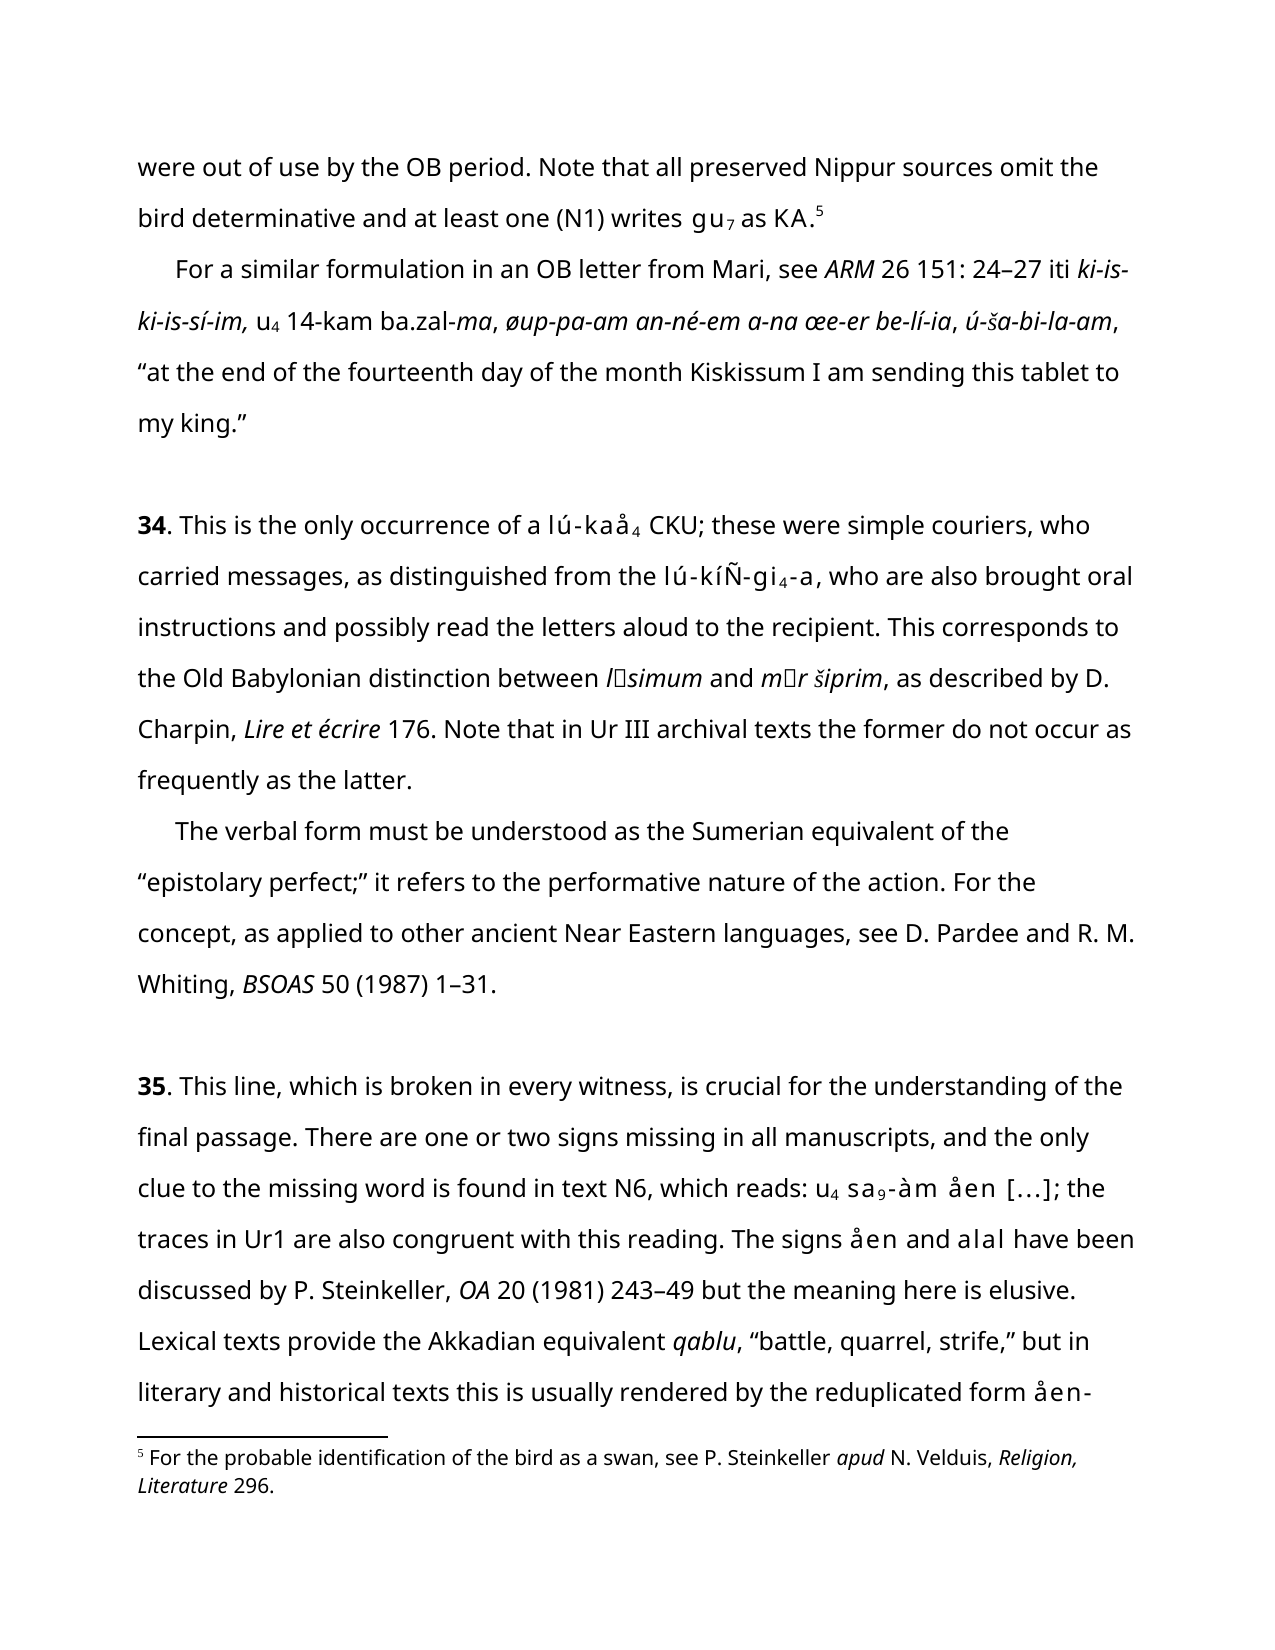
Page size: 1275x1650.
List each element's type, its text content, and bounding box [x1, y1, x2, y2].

text 34. This is the only occurrence of a lú-kaå4 CKU; these were simple couriers, who carried messages, as distinguished from the lú-kíÑ-gi4-a, who are also brought oral instructions and possibly read the letters aloud to the recipient. This corresponds to the Old Babylonian distinction between lsimum and mr šiprim, as described by D. Charpin, Lire et écrire 176. Note that in Ur III archival texts the former do not occur as frequently as the latter. [137, 507, 1138, 797]
text The verbal form must be understood as the Sumerian equivalent of the “epistolary perfect;” it refers to the performative nature of the action. For the concept, as applied to other ancient Near Eastern languages, see D. Pardee and R. M. Whiting, BSOAS 50 (1987) 1–31. [137, 813, 1138, 1001]
text 35. This line, which is broken in every witness, is crucial for the understanding of the final passage. There are one or two signs missing in all manuscripts, and the only clue to the missing word is found in text N6, which reads: u4 sa9-àm åen [...]; the traces in Ur1 are also congruent with this reading. The signs åen and alal have been discussed by P. Steinkeller, OA 20 (1981) 243–49 but the meaning here is elusive. Lexical texts provide the Akkadian equivalent qablu, “battle, quarrel, strife,” but in literary and historical texts this is usually rendered by the reduplicated form åen- [137, 1069, 1138, 1409]
text were out of use by the OB period. Note that all preserved Nippur sources omit the bird determinative and at least one (N1) writes gu7 as KA. [137, 150, 1138, 235]
text For the probable identification of the bird as a swan, see P. Steinkeller apud N. Velduis, Religion, Literature 296. [137, 1443, 1138, 1500]
text For a similar formulation in an OB letter from Mari, see ARM 26 151: 24–27 iti ki-is-ki-is-sí-im, u4 14-kam ba.zal-ma, øup-pa-am an-né-em a-na œe-er be-lí-ia, ú-ša-bi-la-am, “at the end of the fourteenth day of the month Kiskissum I am sending this tablet to my king.” [137, 252, 1138, 439]
